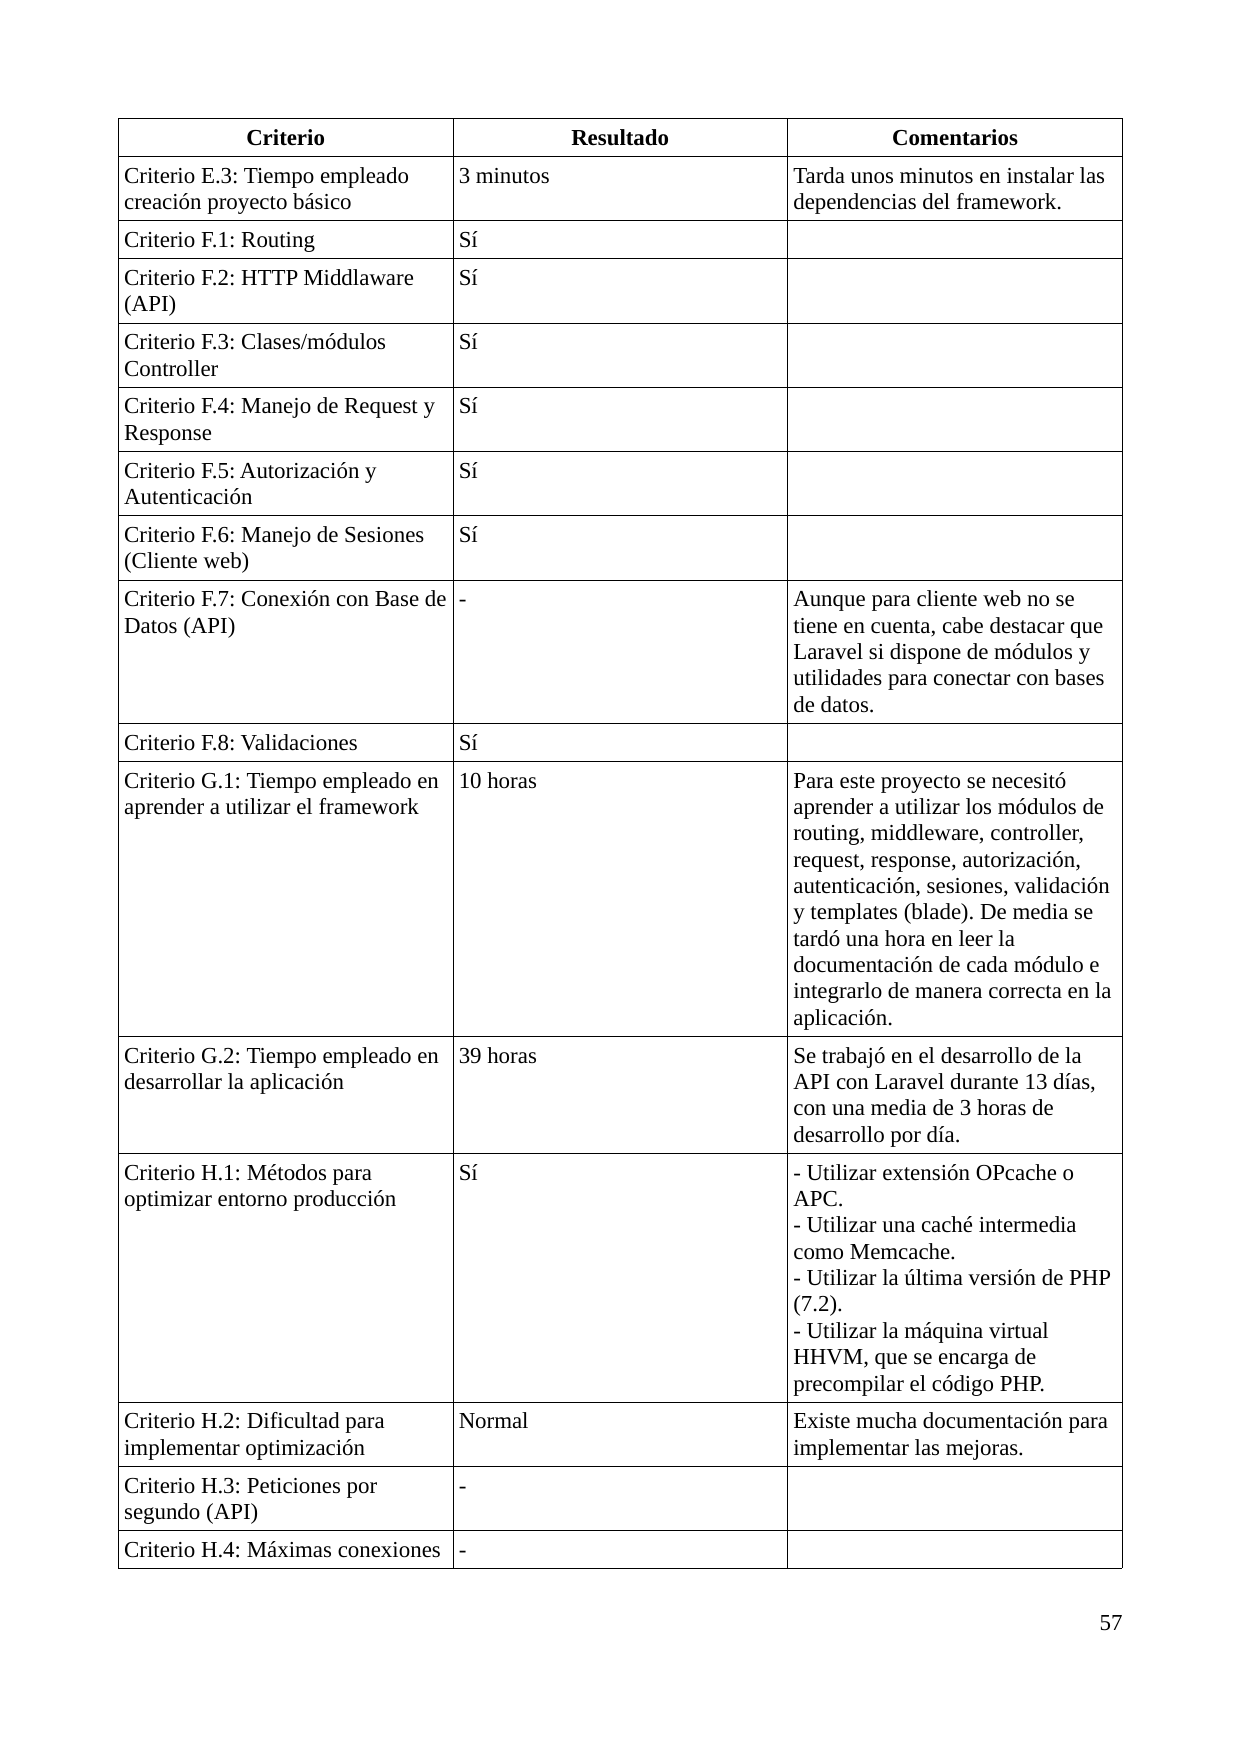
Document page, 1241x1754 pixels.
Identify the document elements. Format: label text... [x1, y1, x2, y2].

table_cell Criterio H.1: Métodos para optimizar entorno producción [119, 1154, 453, 1402]
table_cell Criterio H.3: Peticiones por segundo (API) [119, 1467, 453, 1530]
table_cell [788, 724, 1122, 761]
table_cell Criterio F.1: Routing [119, 221, 453, 258]
table_cell Criterio F.3: Clases/módulos Controller [119, 324, 453, 387]
table_cell - [454, 581, 787, 723]
table_cell Criterio H.4: Máximas conexiones [119, 1531, 453, 1568]
table_cell Aunque para cliente web no se tiene en cuenta, cabe destacar que Laravel si dispone de módulos y utilidades para conectar con bases de datos. [788, 581, 1122, 723]
table_header Comentarios [788, 119, 1122, 156]
table_cell 3 minutos [454, 157, 787, 220]
table_cell Normal [454, 1403, 787, 1466]
table_header Criterio [119, 119, 453, 156]
table_cell Sí [454, 388, 787, 451]
table_cell Criterio F.8: Validaciones [119, 724, 453, 761]
table_cell - Utilizar extensión OPcache o APC. - Utilizar una caché intermedia como Memcache. - Utilizar la última versión de PHP (7.2). - Utilizar la máquina virtual HHVM, que se encarga de precompilar el código PHP. [788, 1154, 1122, 1402]
table_cell Criterio F.7: Conexión con Base de Datos (API) [119, 581, 453, 723]
table_cell [788, 324, 1122, 387]
table_cell - [454, 1531, 787, 1568]
table_cell Criterio F.5: Autorización y Autenticación [119, 452, 453, 515]
table_cell Criterio F.4: Manejo de Request y Response [119, 388, 453, 451]
table_cell [788, 259, 1122, 322]
table_cell - [454, 1467, 787, 1530]
table_cell Tarda unos minutos en instalar las dependencias del framework. [788, 157, 1122, 220]
table_cell Criterio E.3: Tiempo empleado creación proyecto básico [119, 157, 453, 220]
table_cell Criterio G.1: Tiempo empleado en aprender a utilizar el framework [119, 762, 453, 1036]
table_cell Sí [454, 516, 787, 579]
table_cell [788, 516, 1122, 579]
table_cell Sí [454, 452, 787, 515]
table_cell Sí [454, 724, 787, 761]
table_cell Sí [454, 259, 787, 322]
table_cell Sí [454, 221, 787, 258]
table_cell Sí [454, 324, 787, 387]
table_header Resultado [454, 119, 787, 156]
table_cell 10 horas [454, 762, 787, 1036]
table_cell [788, 1467, 1122, 1530]
table_cell Criterio G.2: Tiempo empleado en desarrollar la aplicación [119, 1037, 453, 1153]
table_cell [788, 221, 1122, 258]
table_cell Sí [454, 1154, 787, 1402]
table_cell [788, 1531, 1122, 1568]
table_cell 39 horas [454, 1037, 787, 1153]
table_cell Se trabajó en el desarrollo de la API con Laravel durante 13 días, con una media de 3 horas de desarrollo por día. [788, 1037, 1122, 1153]
table_cell Para este proyecto se necesitó aprender a utilizar los módulos de routing, middleware, controller, request, response, autorización, autenticación, sesiones, validación y templates (blade). De media se tardó una hora en leer la documentación de cada módulo e integrarlo de manera correcta en la aplicación. [788, 762, 1122, 1036]
table_cell Existe mucha documentación para implementar las mejoras. [788, 1403, 1122, 1466]
table_cell Criterio F.2: HTTP Middlaware (API) [119, 259, 453, 322]
table_cell [788, 452, 1122, 515]
table_cell Criterio H.2: Dificultad para implementar optimización [119, 1403, 453, 1466]
table_cell [788, 388, 1122, 451]
table_cell Criterio F.6: Manejo de Sesiones (Cliente web) [119, 516, 453, 579]
